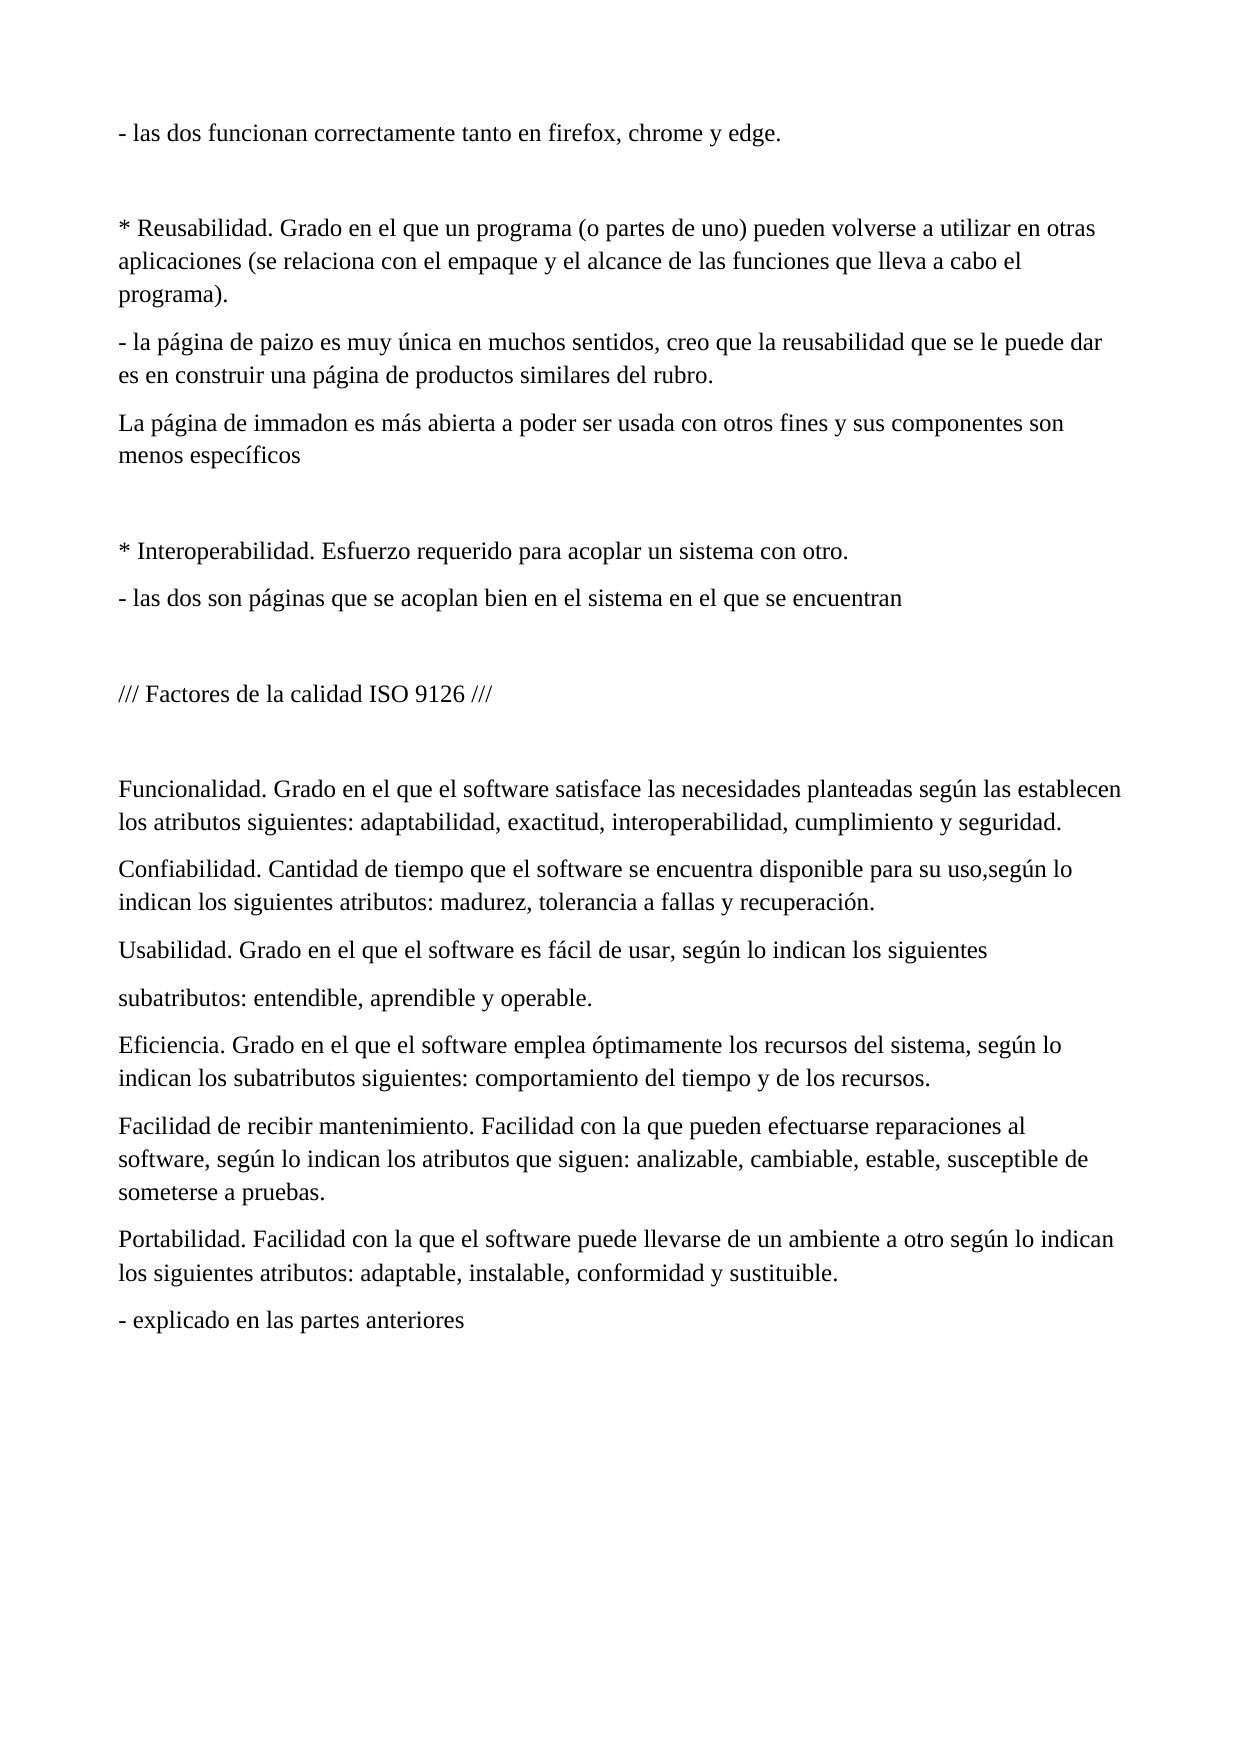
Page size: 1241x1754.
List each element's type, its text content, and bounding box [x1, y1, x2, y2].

text Eficiencia. Grado en el que el software emplea óptimamente los recursos del sistema, según lo indican los subatributos siguientes: comportamiento del tiempo y de los recursos. [118, 1030, 1122, 1092]
text * Reusabilidad. Grado en el que un programa (o partes de uno) pueden volverse a utilizar en otras aplicaciones (se relaciona con el empaque y el alcance de las funciones que lleva a cabo el programa). [118, 213, 1122, 308]
text subatributos: entendible, aprendible y operable. [118, 983, 1122, 1011]
text Funcionalidad. Grado en el que el software satisface las necesidades planteadas según las establecen los atributos siguientes: adaptabilidad, exactitud, interoperabilidad, cumplimiento y seguridad. [118, 774, 1122, 836]
text Usabilidad. Grado en el que el software es fácil de usar, según lo indican los siguientes [118, 935, 1122, 964]
text - explicado en las partes anteriores [118, 1305, 1122, 1334]
text Portabilidad. Facilidad con la que el software puede llevarse de un ambiente a otro según lo indican los siguientes atributos: adaptable, instalable, conformidad y sustituible. [118, 1224, 1122, 1286]
text Facilidad de recibir mantenimiento. Facilidad con la que pueden efectuarse reparaciones al software, según lo indican los atributos que siguen: analizable, cambiable, estable, susceptible de someterse a pruebas. [118, 1111, 1122, 1206]
text - la página de paizo es muy única en muchos sentidos, creo que la reusabilidad que se le puede dar es en construir una página de productos similares del rubro. [118, 327, 1122, 389]
text * Interoperabilidad. Esfuerzo requerido para acoplar un sistema con otro. [118, 536, 1122, 564]
text La página de immadon es más abierta a poder ser usada con otros fines y sus componentes son menos específicos [118, 408, 1122, 469]
text Confiabilidad. Cantidad de tiempo que el software se encuentra disponible para su uso,según lo indican los siguientes atributos: madurez, tolerancia a fallas y recuperación. [118, 854, 1122, 916]
text - las dos funcionan correctamente tanto en firefox, chrome y edge. [118, 118, 1122, 147]
text - las dos son páginas que se acoplan bien en el sistema en el que se encuentran [118, 583, 1122, 612]
text /// Factores de la calidad ISO 9126 /// [118, 679, 1122, 707]
